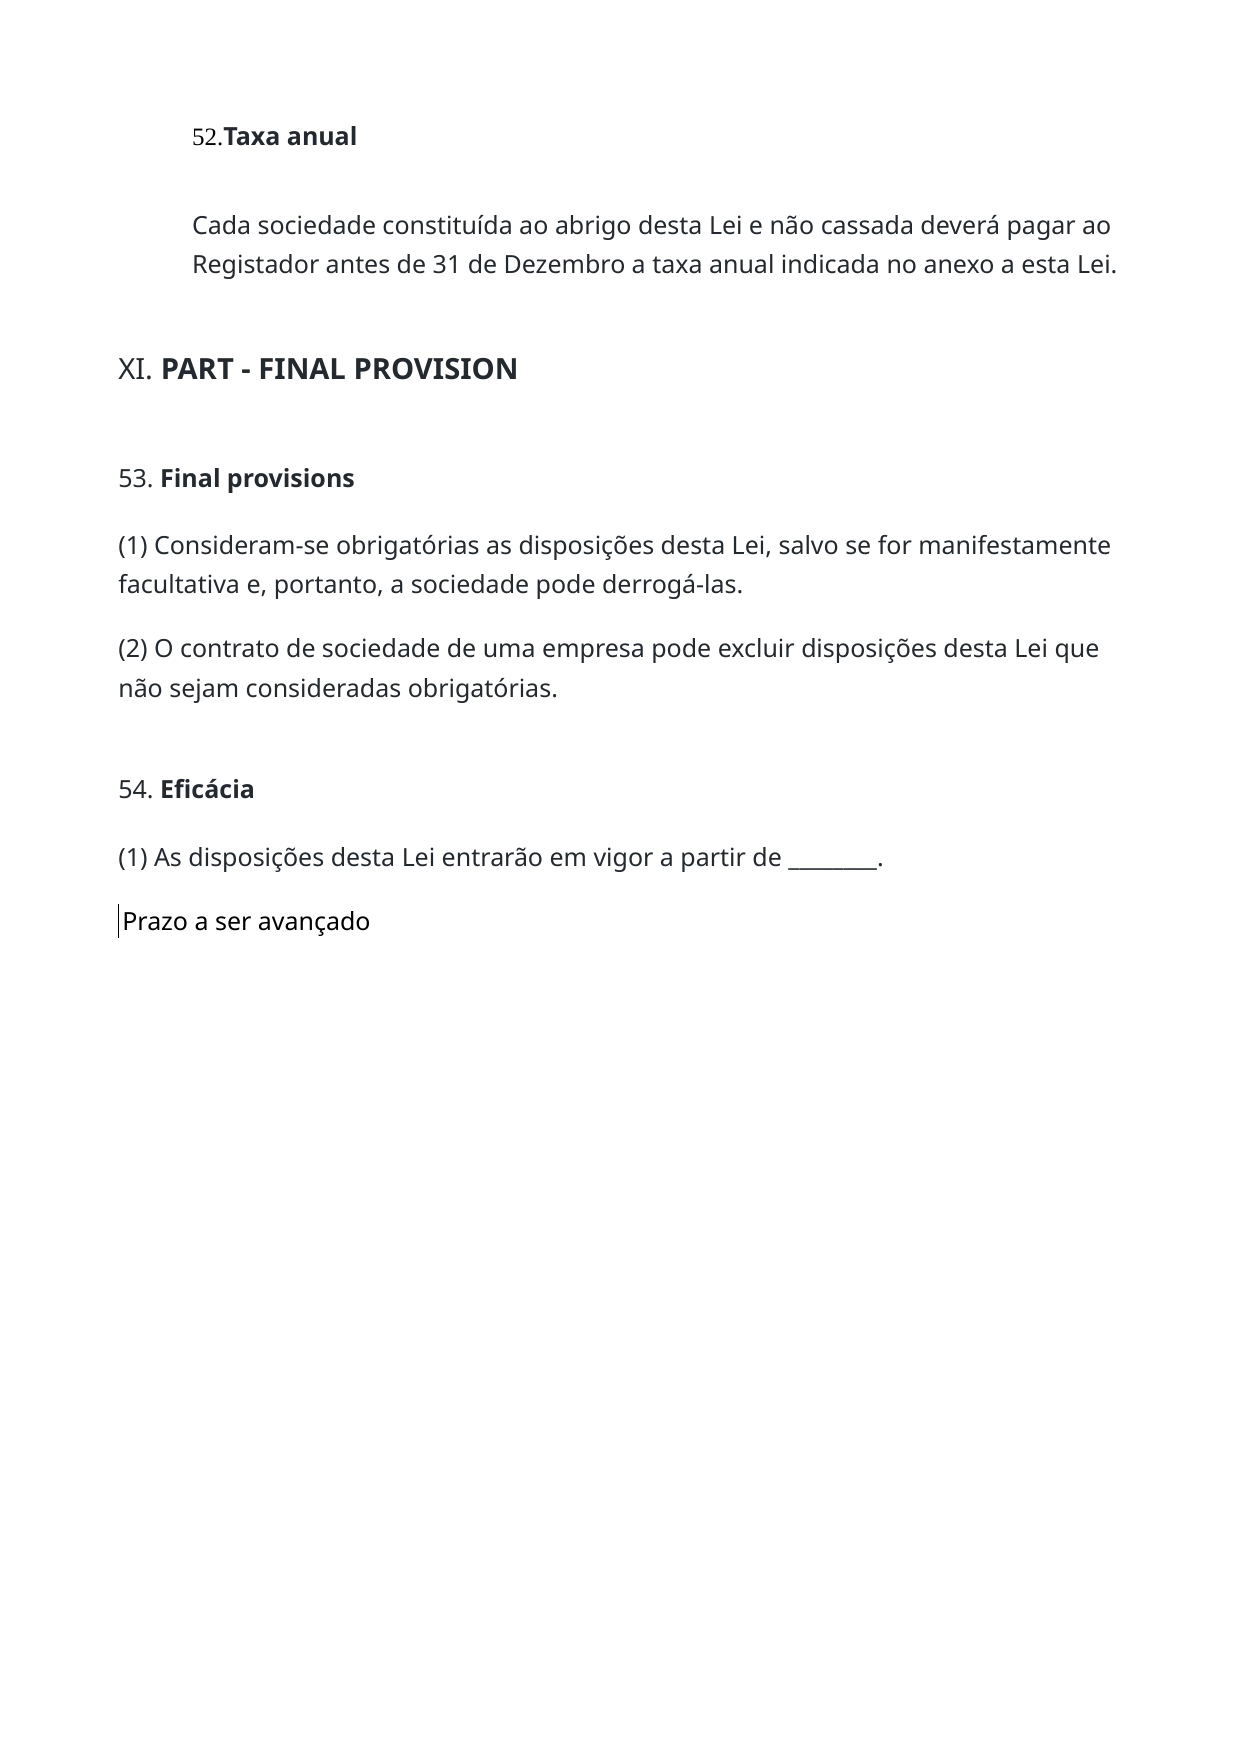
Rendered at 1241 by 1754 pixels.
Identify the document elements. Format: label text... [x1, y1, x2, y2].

subtitle 53. Final provisions [118, 460, 1122, 494]
text (1) Consideram-se obrigatórias as disposições desta Lei, salvo se for manifestamente facultativa e, portanto, a sociedade pode derrogá-las. [118, 528, 1122, 601]
list Cada sociedade constituída ao abrigo desta Lei e não cassada deverá pagar ao Registador antes de 31 de Dezembro a taxa anual indicada no anexo a esta Lei. [118, 207, 1122, 281]
subtitle 54. Eficácia [118, 772, 1122, 806]
text (2) O contrato de sociedade de uma empresa pode excluir disposições desta Lei que não sejam consideradas obrigatórias. [118, 631, 1122, 704]
list Taxa anual [118, 118, 1122, 152]
text (1) As disposições desta Lei entrarão em vigor a partir de ________. [118, 839, 1122, 873]
text Prazo a ser avançado [118, 903, 1122, 938]
subtitle XI. PART - FINAL PROVISION [118, 348, 1122, 388]
